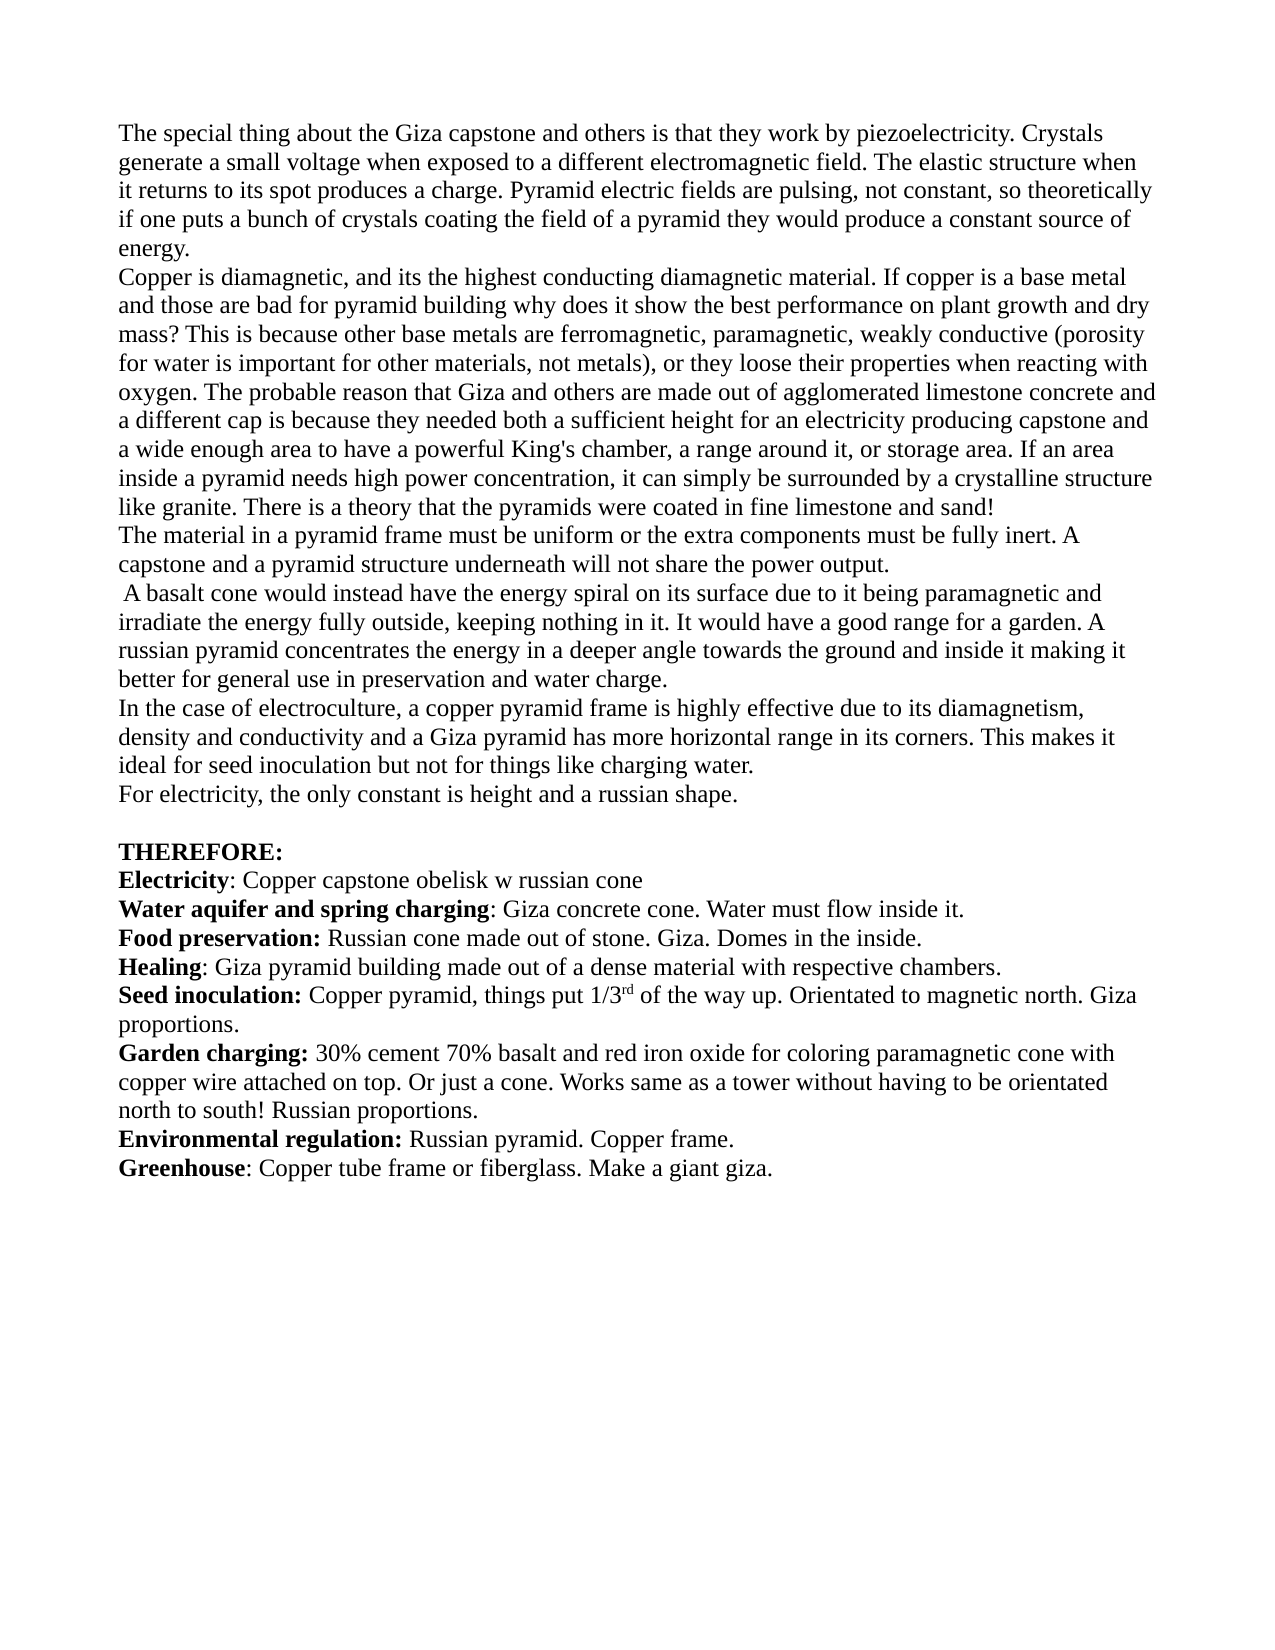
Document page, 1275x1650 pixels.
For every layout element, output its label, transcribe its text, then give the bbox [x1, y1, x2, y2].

text In the case of electroculture, a copper pyramid frame is highly effective due to its diamagnetism, density and conductivity and a Giza pyramid has more horizontal range in its corners. This makes it ideal for seed inoculation but not for things like charging water. [118, 693, 1157, 779]
text THEREFORE: [118, 837, 1157, 866]
text The material in a pyramid frame must be uniform or the extra components must be fully inert. A capstone and a pyramid structure underneath will not share the power output. [118, 521, 1157, 578]
text The special thing about the Giza capstone and others is that they work by piezoelectricity. Crystals generate a small voltage when exposed to a different electromagnetic field. The elastic structure when it returns to its spot produces a charge. Pyramid electric fields are pulsing, not constant, so theoretically if one puts a bunch of crystals coating the field of a pyramid they would produce a constant source of energy. [118, 118, 1157, 262]
text Healing: Giza pyramid building made out of a dense material with respective chambers. [118, 952, 1157, 981]
text Electricity: Copper capstone obelisk w russian cone [118, 866, 1157, 894]
text Food preservation: Russian cone made out of stone. Giza. Domes in the inside. [118, 923, 1157, 952]
text For electricity, the only constant is height and a russian shape. [118, 779, 1157, 808]
text Environmental regulation: Russian pyramid. Copper frame. [118, 1124, 1157, 1153]
text A basalt cone would instead have the energy spiral on its surface due to it being paramagnetic and irradiate the energy fully outside, keeping nothing in it. It would have a good range for a garden. A russian pyramid concentrates the energy in a deeper angle towards the ground and inside it making it better for general use in preservation and water charge. [118, 578, 1157, 693]
text Water aquifer and spring charging: Giza concrete cone. Water must flow inside it. [118, 894, 1157, 923]
text Greenhouse: Copper tube frame or fiberglass. Make a giant giza. [118, 1153, 1157, 1182]
text Seed inoculation: Copper pyramid, things put 1/3rd of the way up. Orientated to magnetic north. Giza proportions. [118, 981, 1157, 1038]
text Copper is diamagnetic, and its the highest conducting diamagnetic material. If copper is a base metal and those are bad for pyramid building why does it show the best performance on plant growth and dry mass? This is because other base metals are ferromagnetic, paramagnetic, weakly conductive (porosity for water is important for other materials, not metals), or they loose their properties when reacting with oxygen. The probable reason that Giza and others are made out of agglomerated limestone concrete and a different cap is because they needed both a sufficient height for an electricity producing capstone and a wide enough area to have a powerful King's chamber, a range around it, or storage area. If an area inside a pyramid needs high power concentration, it can simply be surrounded by a crystalline structure like granite. There is a theory that the pyramids were coated in fine limestone and sand! [118, 262, 1157, 521]
text Garden charging: 30% cement 70% basalt and red iron oxide for coloring paramagnetic cone with copper wire attached on top. Or just a cone. Works same as a tower without having to be orientated north to south! Russian proportions. [118, 1038, 1157, 1124]
